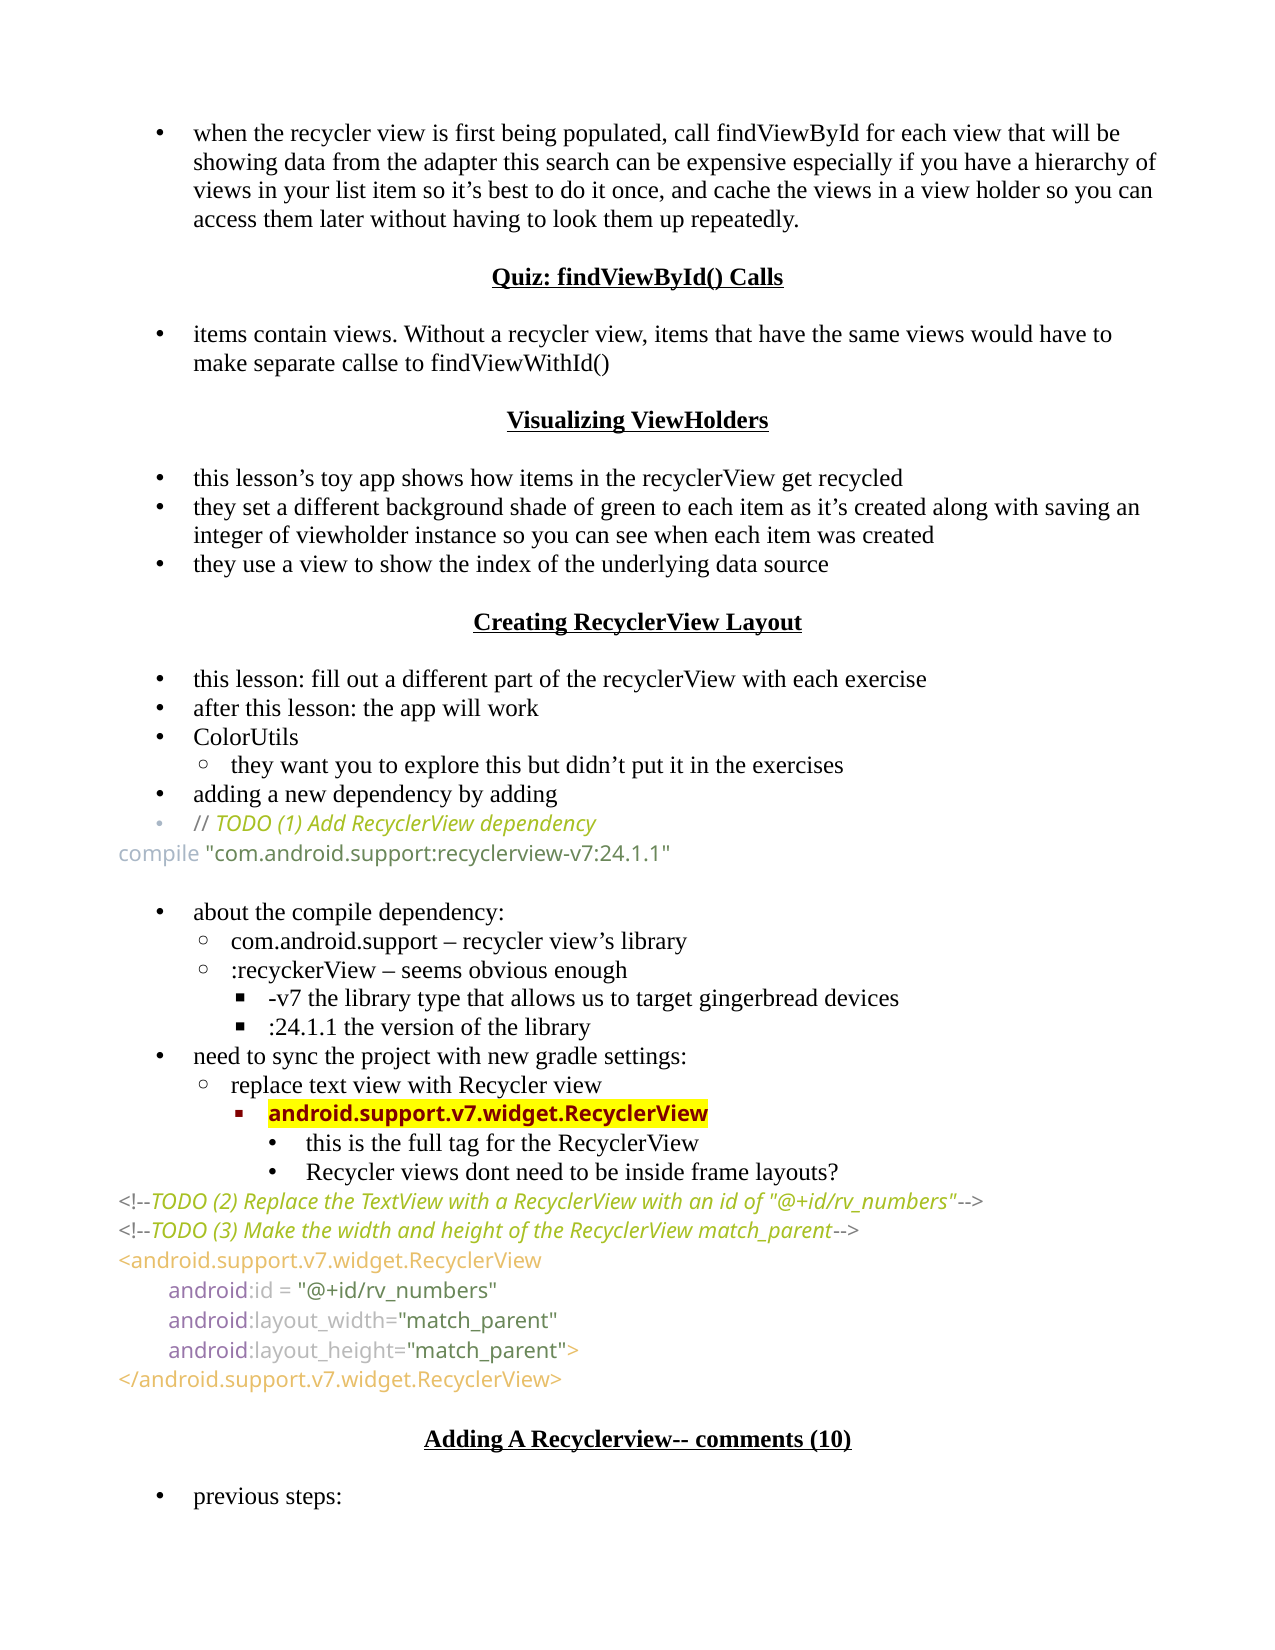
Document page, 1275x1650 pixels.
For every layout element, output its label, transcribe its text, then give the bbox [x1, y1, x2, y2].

list after this lesson: the app will work [156, 693, 1157, 722]
list android.support.v7.widget.RecyclerView [231, 1098, 1157, 1128]
list this is the full tag for the RecyclerView [268, 1128, 1157, 1157]
text Adding A Recyclerview-- comments (10) [118, 1424, 1157, 1452]
list this lesson’s toy app shows how items in the recyclerView get recycled [156, 463, 1157, 492]
text android:id = "@+id/rv_numbers" [118, 1275, 1157, 1305]
text Visualizing ViewHolders [118, 406, 1157, 434]
list -v7 the library type that allows us to target gingerbread devices [231, 983, 1157, 1012]
list when the recycler view is first being populated, call findViewById for each view that will be showing data from the adapter this search can be expensive especially if you have a hierarchy of views in your list item so it’s best to do it once, and cache the views in a view holder so you can access them later without having to look them up repeatedly. [156, 118, 1157, 233]
list adding a new dependency by adding [156, 779, 1157, 808]
text <!--TODO (3) Make the width and height of the RecyclerView match_parent--> [118, 1216, 1157, 1245]
list ColorUtils [156, 722, 1157, 751]
list items contain views. Without a recycler view, items that have the same views would have to make separate callse to findViewWithId() [156, 319, 1157, 377]
list // TODO (1) Add RecyclerView dependency [156, 808, 1157, 838]
list they want you to explore this but didn’t put it in the exercises [193, 751, 1157, 779]
list Recycler views dont need to be inside frame layouts? [268, 1157, 1157, 1186]
list replace text view with Recycler view [193, 1070, 1157, 1098]
text compile "com.android.support:recyclerview-v7:24.1.1" [118, 838, 1157, 868]
text <android.support.v7.widget.RecyclerView [118, 1245, 1157, 1275]
text android:layout_width="match_parent" [118, 1305, 1157, 1335]
text </android.support.v7.widget.RecyclerView> [118, 1364, 1157, 1394]
list need to sync the project with new gradle settings: [156, 1041, 1157, 1070]
list :recyckerView – seems obvious enough [193, 955, 1157, 983]
list they use a view to show the index of the underlying data source [156, 549, 1157, 578]
text android:layout_height="match_parent"> [118, 1335, 1157, 1364]
text <!--TODO (2) Replace the TextView with a RecyclerView with an id of "@+id/rv_numbers"--> [118, 1186, 1157, 1216]
list previous steps: [156, 1481, 1157, 1510]
list :24.1.1 the version of the library [231, 1012, 1157, 1041]
list they set a different background shade of green to each item as it’s created along with saving an integer of viewholder instance so you can see when each item was created [156, 492, 1157, 549]
list this lesson: fill out a different part of the recyclerView with each exercise [156, 664, 1157, 693]
text Quiz: findViewById() Calls [118, 262, 1157, 291]
list com.android.support – recycler view’s library [193, 926, 1157, 955]
list about the compile dependency: [156, 897, 1157, 926]
text Creating RecyclerView Layout [118, 607, 1157, 636]
